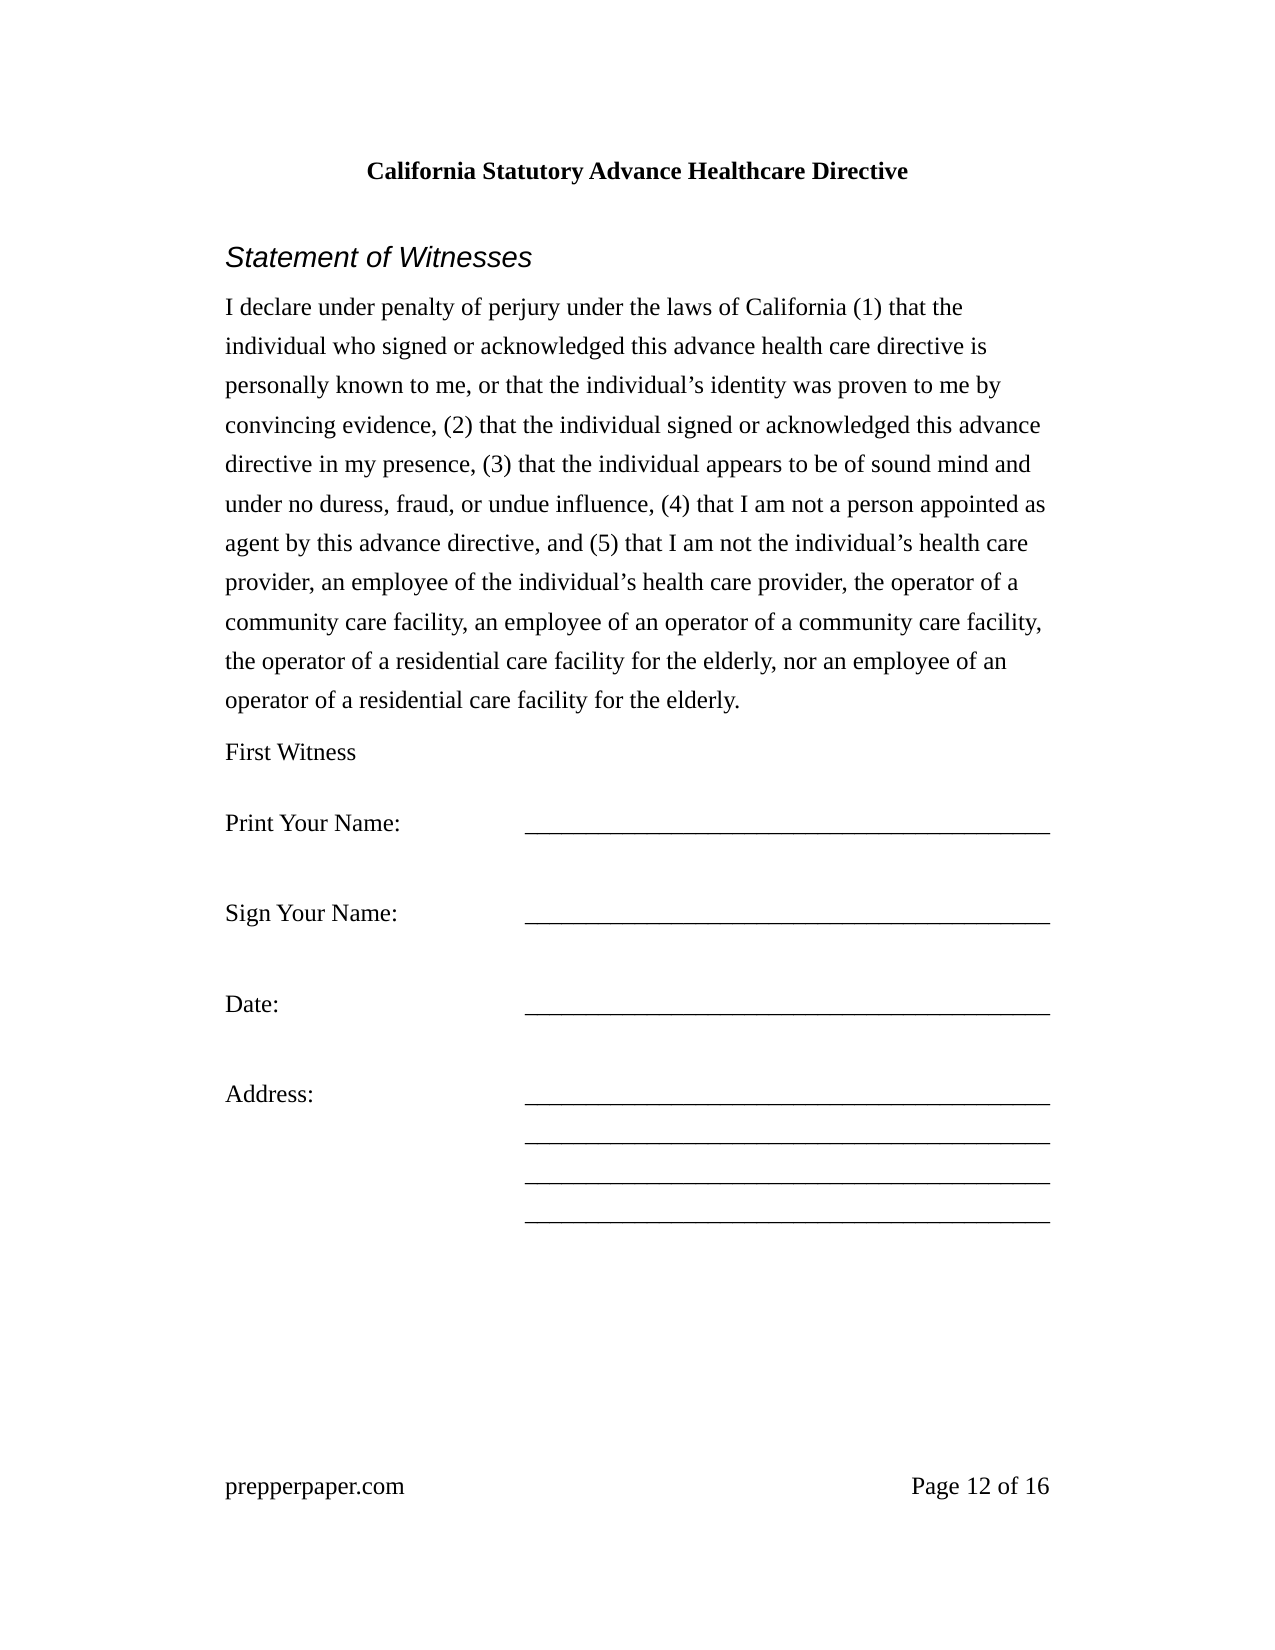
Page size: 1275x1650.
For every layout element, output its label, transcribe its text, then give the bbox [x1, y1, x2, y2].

text Print Your Name: [225, 808, 1050, 837]
text Sign Your Name: [225, 898, 1050, 927]
subtitle Statement of Witnesses [225, 240, 1050, 273]
text I declare under penalty of perjury under the laws of California (1) that the individual who signed or acknowledged this advance health care directive is personally known to me, or that the individual’s identity was proven to me by convincing evidence, (2) that the individual signed or acknowledged this advance directive in my presence, (3) that the individual appears to be of sound mind and under no duress, fraud, or undue influence, (4) that I am not a person appointed as agent by this advance directive, and (5) that I am not the individual’s health care provider, an employee of the individual’s health care provider, the operator of a community care facility, an employee of an operator of a community care facility, the operator of a residential care facility for the elderly, nor an employee of an operator of a residential care facility for the elderly. [225, 292, 1050, 714]
text Address: [225, 1079, 1050, 1226]
text First Witness [225, 737, 1050, 766]
text Date: [225, 989, 1050, 1017]
